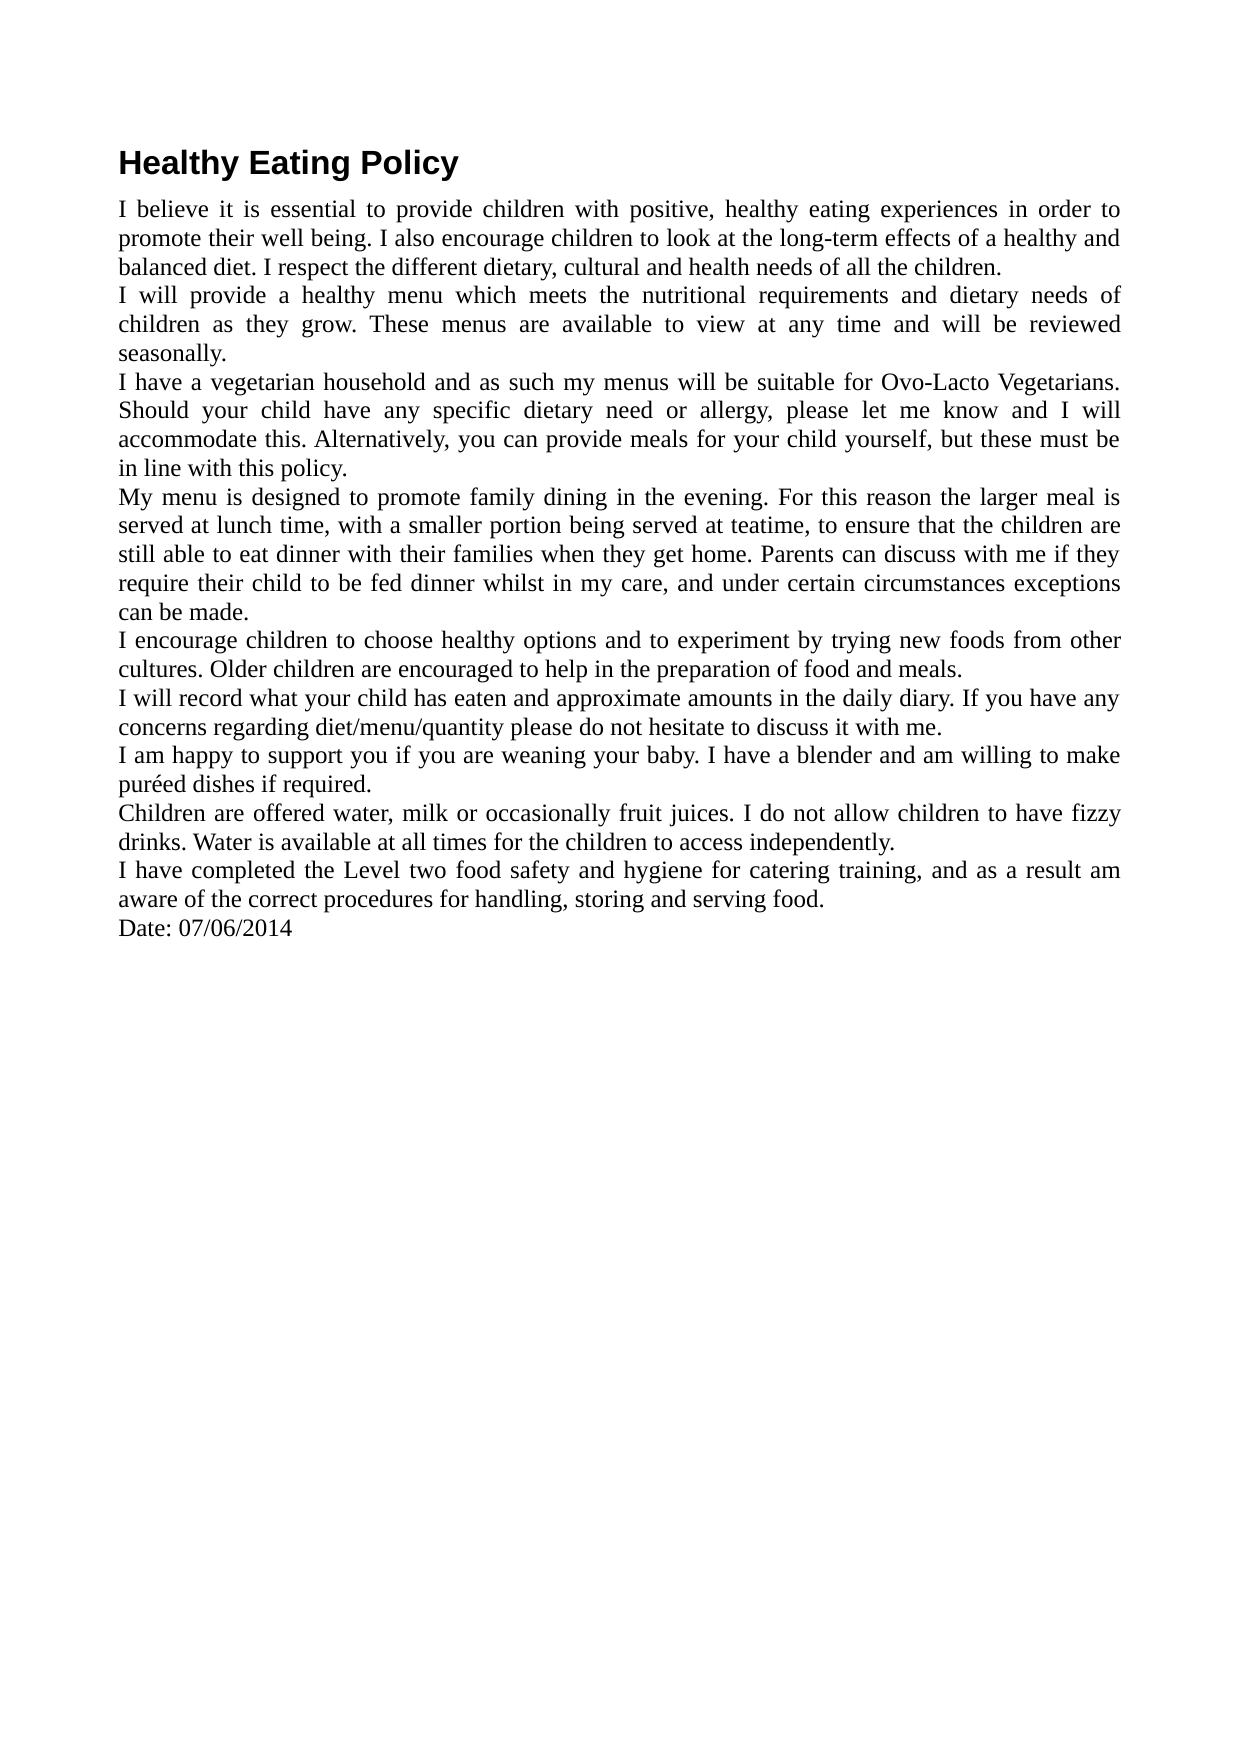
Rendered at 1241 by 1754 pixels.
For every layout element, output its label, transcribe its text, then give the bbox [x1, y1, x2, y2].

text I believe it is essential to provide children with positive, healthy eating experiences in order to promote their well being. I also encourage children to look at the long-term effects of a healthy and balanced diet. I respect the different dietary, cultural and health needs of all the children. [118, 194, 1122, 281]
text I am happy to support you if you are weaning your baby. I have a blender and am willing to make puréed dishes if required. [118, 741, 1122, 798]
text I have a vegetarian household and as such my menus will be suitable for Ovo-Lacto Vegetarians. Should your child have any specific dietary need or allergy, please let me know and I will accommodate this. Alternatively, you can provide meals for your child yourself, but these must be in line with this policy. [118, 367, 1122, 482]
text Children are offered water, milk or occasionally fruit juices. I do not allow children to have fizzy drinks. Water is available at all times for the children to access independently. [118, 798, 1122, 856]
text My menu is designed to promote family dining in the evening. For this reason the larger meal is served at lunch time, with a smaller portion being served at teatime, to ensure that the children are still able to eat dinner with their families when they get home. Parents can discuss with me if they require their child to be fed dinner whilst in my care, and under certain circumstances exceptions can be made. [118, 482, 1122, 626]
subtitle Healthy Eating Policy [118, 143, 1122, 182]
text I have completed the Level two food safety and hygiene for catering training, and as a result am aware of the correct procedures for handling, storing and serving food. [118, 856, 1122, 913]
text I will record what your child has eaten and approximate amounts in the daily diary. If you have any concerns regarding diet/menu/quantity please do not hesitate to discuss it with me. [118, 683, 1122, 741]
text I encourage children to choose healthy options and to experiment by trying new foods from other cultures. Older children are encouraged to help in the preparation of food and meals. [118, 626, 1122, 683]
text I will provide a healthy menu which meets the nutritional requirements and dietary needs of children as they grow. These menus are available to view at any time and will be reviewed seasonally. [118, 281, 1122, 367]
text Date: 07/06/2014 [118, 913, 1122, 942]
